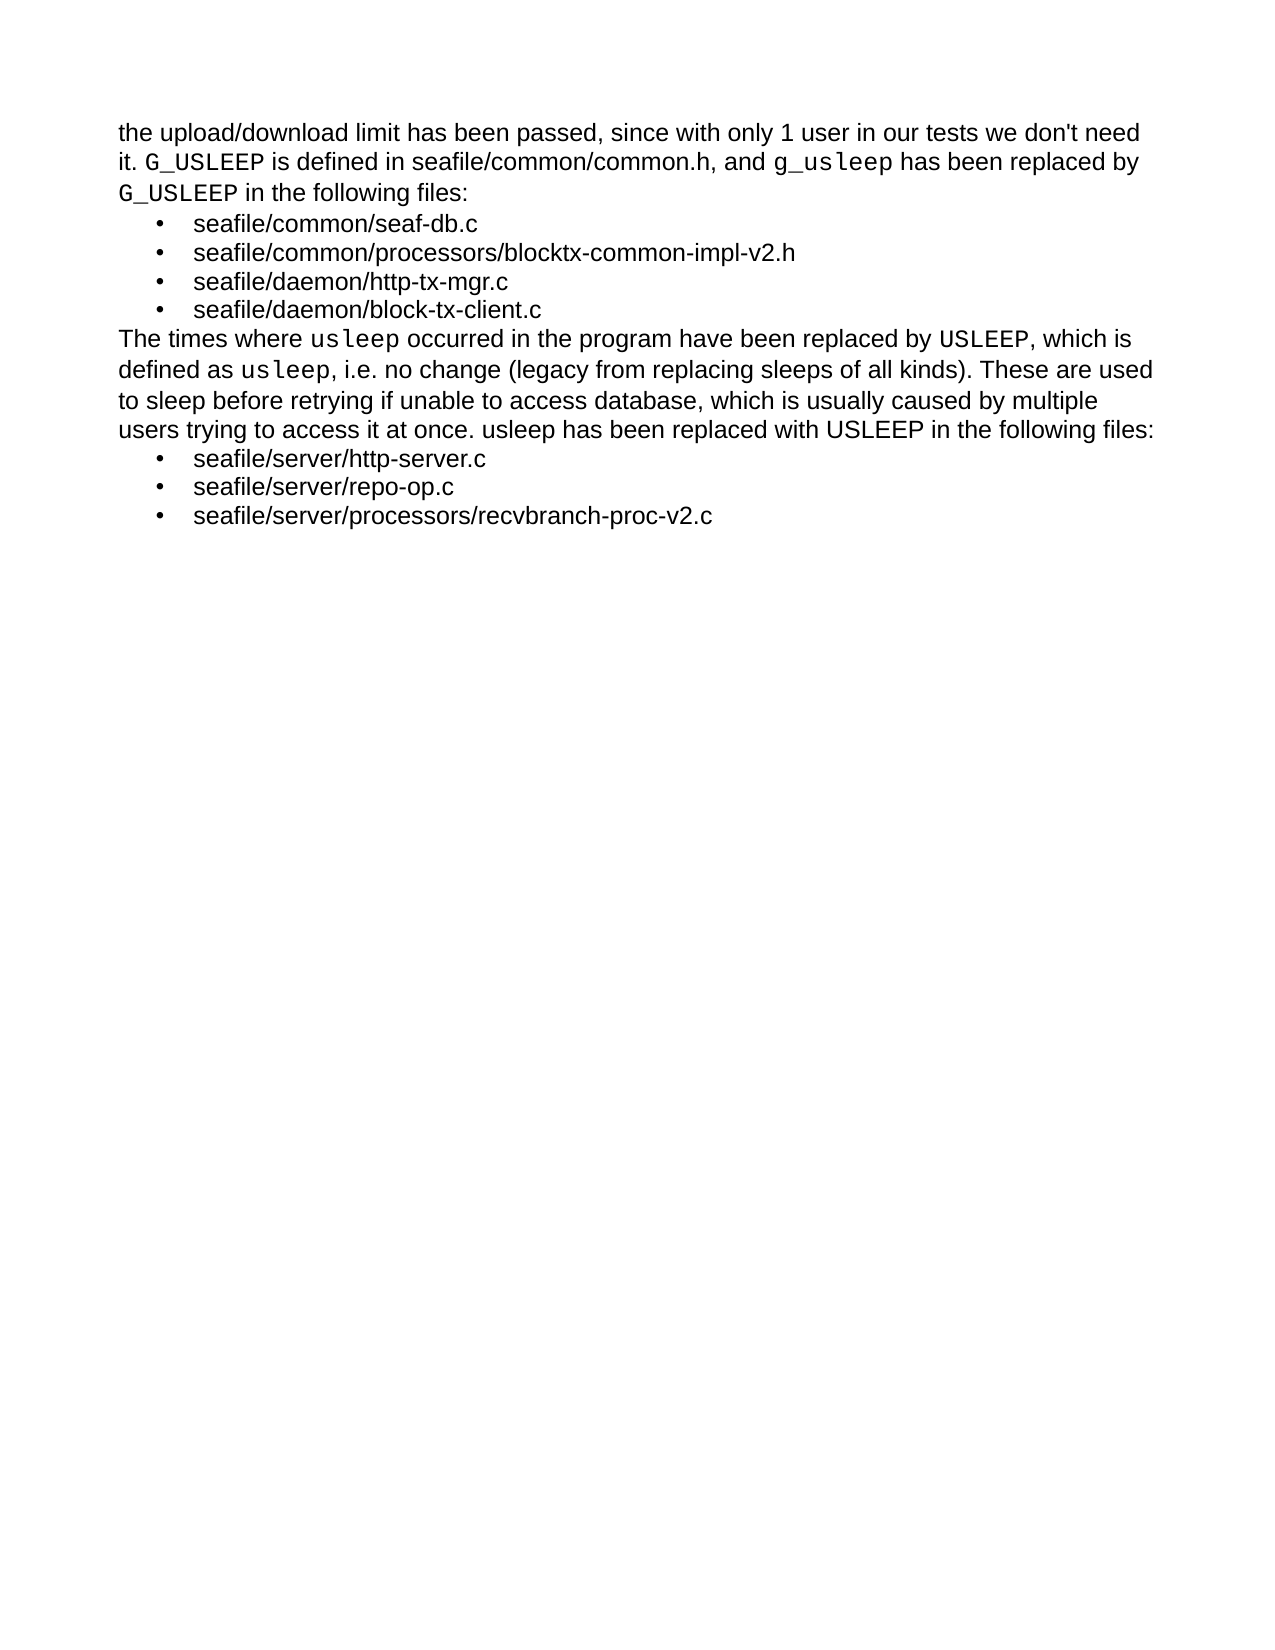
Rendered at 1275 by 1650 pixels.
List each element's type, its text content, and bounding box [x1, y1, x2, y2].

list seafile/common/seaf-db.c [156, 209, 1157, 238]
list seafile/server/repo-op.c [156, 472, 1157, 501]
text The times where usleep occurred in the program have been replaced by USLEEP, which is defined as usleep, i.e. no change (legacy from replacing sleeps of all kinds). These are used to sleep before retrying if unable to access database, which is usually caused by multiple users trying to access it at once. usleep has been replaced with USLEEP in the following files: [118, 324, 1157, 443]
list seafile/common/processors/blocktx-common-impl-v2.h [156, 238, 1157, 266]
list seafile/daemon/block-tx-client.c [156, 295, 1157, 324]
list seafile/server/http-server.c [156, 443, 1157, 472]
text the upload/download limit has been passed, since with only 1 user in our tests we don't need it. G_USLEEP is defined in seafile/common/common.h, and g_usleep has been replaced by G_USLEEP in the following files: [118, 118, 1157, 209]
list seafile/server/processors/recvbranch-proc-v2.c [156, 501, 1157, 530]
list seafile/daemon/http-tx-mgr.c [156, 266, 1157, 295]
